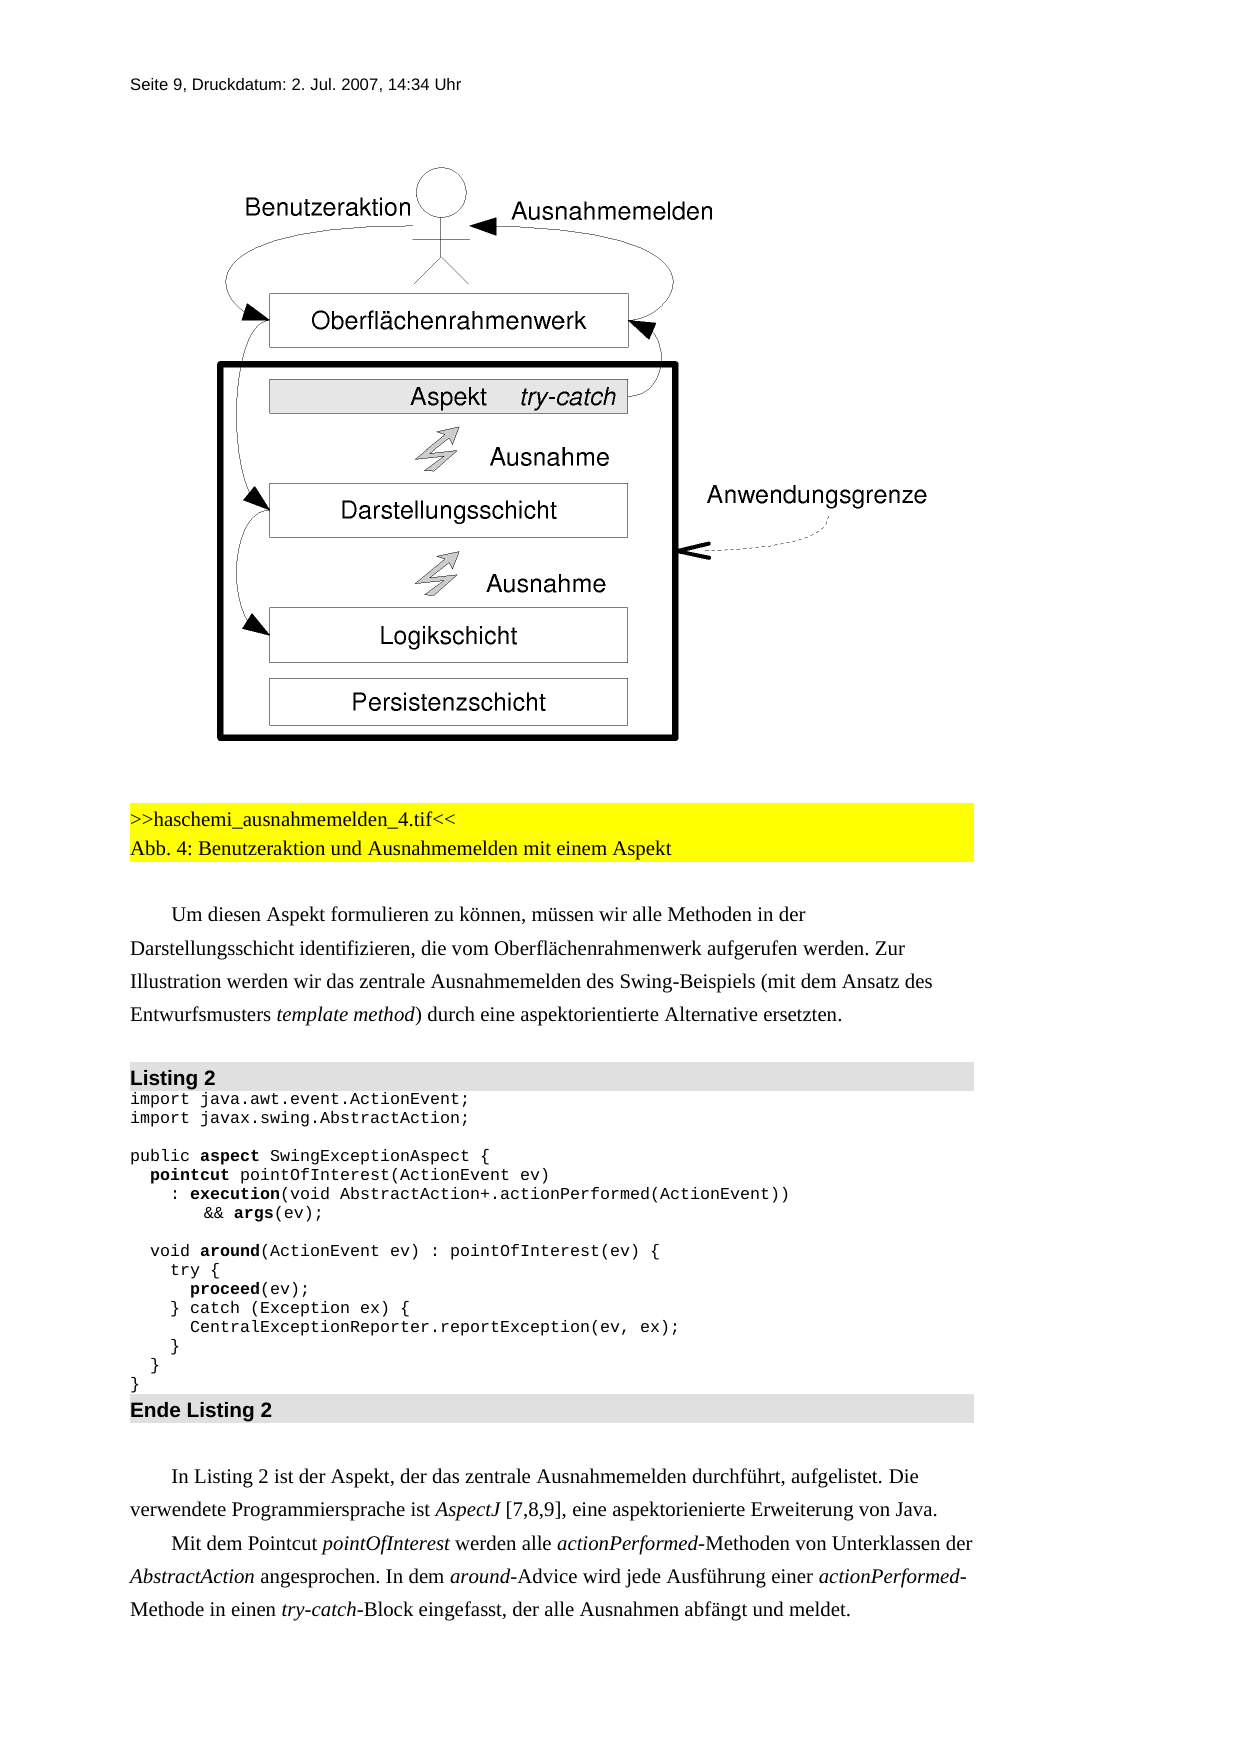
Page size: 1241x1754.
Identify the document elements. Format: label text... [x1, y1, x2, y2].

text Mit dem Pointcut pointOfInterest werden alle actionPerformed-Methoden von Unterklassen der AbstractAction angesprochen. In dem around-Advice wird jede Ausführung einer actionPerformed-Methode in einen try-catch-Block eingefasst, der alle Ausnahmen abfängt und meldet. [130, 1523, 974, 1623]
text Ende Listing 2 [130, 1394, 974, 1423]
text } [130, 1337, 974, 1356]
text } [130, 1356, 974, 1375]
text import java.awt.event.ActionEvent; [130, 1091, 974, 1110]
text public aspect SwingExceptionAspect { [130, 1148, 974, 1167]
text pointcut pointOfInterest(ActionEvent ev) [130, 1167, 974, 1186]
text import javax.swing.AbstractAction; [130, 1110, 974, 1129]
text In Listing 2 ist der Aspekt, der das zentrale Ausnahmemelden durchführt, aufgelistet. Die verwendete Programmiersprache ist AspectJ [7,8,9], eine aspektorienierte Erweiterung von Java. [130, 1457, 974, 1523]
text Abb. 4: Benutzeraktion und Ausnahmemelden mit einem Aspekt [130, 832, 974, 862]
text proceed(ev); [130, 1280, 974, 1299]
text CentralExceptionReporter.reportException(ev, ex); [130, 1318, 974, 1337]
text Listing 2 [130, 1062, 974, 1091]
text try { [130, 1261, 974, 1280]
picture [186, 130, 940, 770]
text void around(ActionEvent ev) : pointOfInterest(ev) { [130, 1242, 974, 1261]
text >>haschemi_ausnahmemelden_4.tif<< [130, 803, 974, 832]
text && args(ev); [130, 1204, 974, 1223]
text } catch (Exception ex) { [130, 1299, 974, 1318]
text } [130, 1375, 974, 1394]
text Um diesen Aspekt formulieren zu können, müssen wir alle Methoden in der Darstellungsschicht identifizieren, die vom Oberflächenrahmenwerk aufgerufen werden. Zur Illustration werden wir das zentrale Ausnahmemelden des Swing-Beispiels (mit dem Ansatz des Entwurfsmusters template method) durch eine aspektorientierte Alternative ersetzten. [130, 895, 974, 1028]
text : execution(void AbstractAction+.actionPerformed(ActionEvent)) [130, 1186, 974, 1204]
